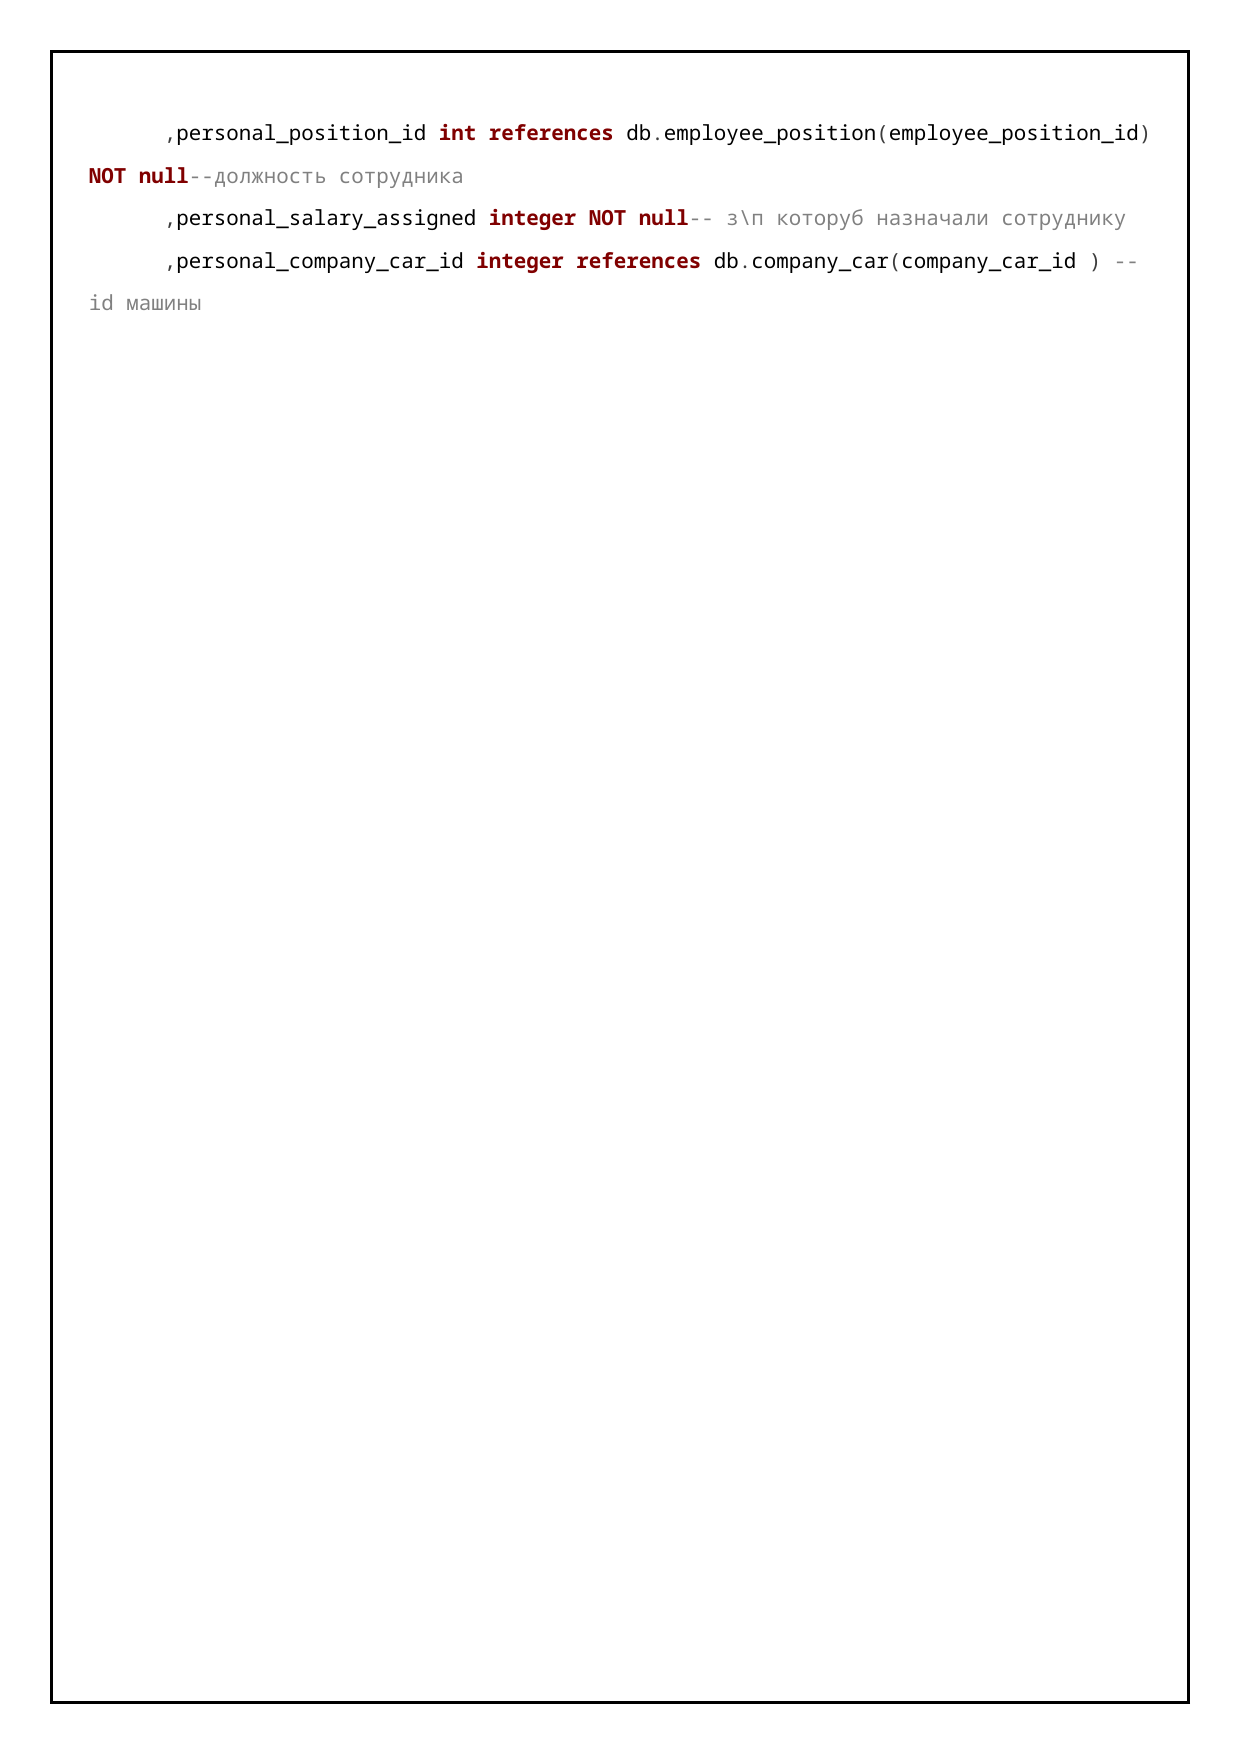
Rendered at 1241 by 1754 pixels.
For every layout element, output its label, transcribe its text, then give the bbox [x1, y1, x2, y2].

text ,personal_company_car_id integer references db.company_car(company_car_id ) -- id машины [89, 246, 1152, 317]
text ,personal_salary_assigned integer NOT null-- з\п которуб назначали сотруднику [89, 203, 1152, 232]
text ,personal_position_id int references db.employee_position(employee_position_id) NOT null--должность сотрудника [89, 118, 1152, 189]
